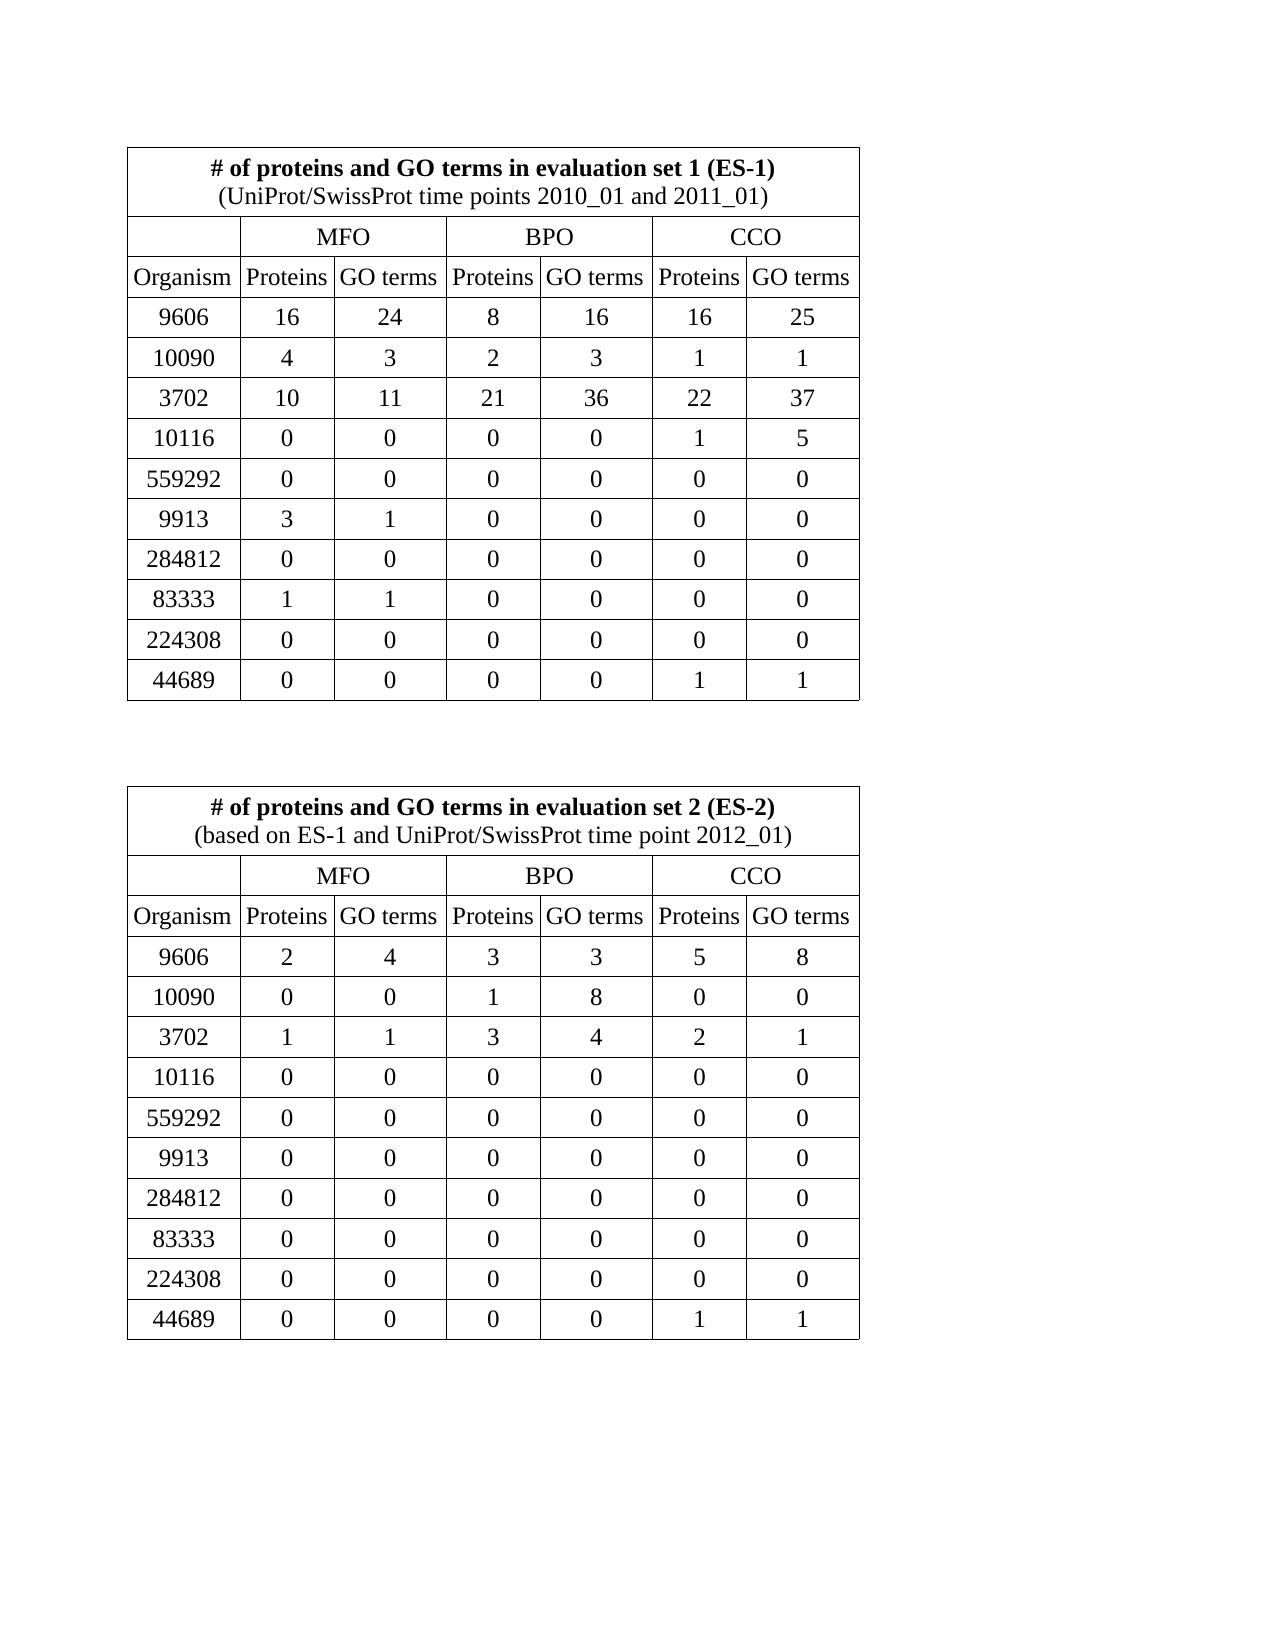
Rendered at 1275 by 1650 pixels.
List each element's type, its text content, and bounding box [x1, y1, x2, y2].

table_header # of proteins and GO terms in evaluation set 2 (ES-2) (based on ES-1 and UniProt/SwissProt time point 2012_01) [128, 787, 859, 855]
table_cell 10116 [128, 419, 240, 458]
table_cell 21 [447, 378, 540, 417]
table_cell 0 [447, 499, 540, 538]
table_cell 4 [241, 338, 334, 377]
table_cell 1 [747, 660, 859, 700]
table_cell 224308 [128, 620, 240, 659]
table_cell GO terms [335, 896, 446, 936]
table_cell 8 [747, 937, 859, 976]
table_cell 0 [447, 540, 540, 579]
table_cell 0 [335, 977, 446, 1016]
table_cell 8 [541, 977, 652, 1016]
table_cell 0 [653, 1098, 746, 1137]
table_cell 0 [241, 660, 334, 700]
table_cell 0 [335, 1259, 446, 1298]
table_cell 0 [541, 419, 652, 458]
table_cell Proteins [447, 896, 540, 936]
table_cell GO terms [541, 257, 652, 297]
table_cell 36 [541, 378, 652, 417]
table_cell 1 [747, 338, 859, 377]
table_cell 0 [541, 1179, 652, 1218]
table_cell 0 [335, 620, 446, 659]
table_cell 22 [653, 378, 746, 417]
table_cell 0 [541, 540, 652, 579]
table_cell 0 [335, 1179, 446, 1218]
table_cell 0 [447, 1259, 540, 1298]
table_cell 0 [335, 660, 446, 700]
table_cell 0 [541, 1300, 652, 1339]
table_cell 0 [747, 1058, 859, 1097]
table_cell 0 [747, 1219, 859, 1258]
table_cell 37 [747, 378, 859, 417]
table_cell 0 [447, 459, 540, 498]
table_cell 0 [447, 1219, 540, 1258]
table_cell 2 [241, 937, 334, 976]
table_cell CCO [653, 217, 859, 256]
table_cell GO terms [747, 257, 859, 297]
table_cell 0 [541, 1138, 652, 1178]
table_cell 4 [335, 937, 446, 976]
table_cell 0 [653, 580, 746, 619]
table_cell 0 [241, 1219, 334, 1258]
table_cell 9913 [128, 1138, 240, 1178]
table_cell 0 [447, 1179, 540, 1218]
table_cell Proteins [241, 257, 334, 297]
table_cell 1 [653, 1300, 746, 1339]
table_cell 0 [747, 1259, 859, 1298]
table_cell 8 [447, 298, 540, 337]
table_cell 10116 [128, 1058, 240, 1097]
table_cell 0 [653, 977, 746, 1016]
table_cell 0 [653, 459, 746, 498]
table_cell Proteins [241, 896, 334, 936]
table_cell 25 [747, 298, 859, 337]
table_cell 2 [653, 1017, 746, 1057]
table_cell Organism [128, 896, 240, 936]
table_cell 0 [241, 1259, 334, 1298]
table_cell 0 [447, 580, 540, 619]
table_cell BPO [447, 856, 652, 895]
table_cell 1 [653, 419, 746, 458]
table_cell 9606 [128, 298, 240, 337]
table_cell 284812 [128, 540, 240, 579]
table_cell 1 [335, 580, 446, 619]
table_cell 10090 [128, 977, 240, 1016]
table_cell 0 [541, 660, 652, 700]
table_cell GO terms [747, 896, 859, 936]
table_cell 10090 [128, 338, 240, 377]
table_cell 16 [653, 298, 746, 337]
table_cell 0 [747, 1098, 859, 1137]
table_cell 0 [335, 540, 446, 579]
table_cell 0 [241, 1138, 334, 1178]
table_cell 0 [241, 1300, 334, 1339]
table_cell 1 [653, 660, 746, 700]
table_cell 0 [241, 1098, 334, 1137]
table_cell 0 [335, 1058, 446, 1097]
table_cell 9606 [128, 937, 240, 976]
table_cell Proteins [653, 896, 746, 936]
table_cell 0 [541, 1219, 652, 1258]
table_cell 0 [747, 499, 859, 538]
table_cell 1 [241, 1017, 334, 1057]
table_cell 4 [541, 1017, 652, 1057]
table_cell 0 [747, 977, 859, 1016]
table_cell Proteins [653, 257, 746, 297]
table_cell 0 [653, 1259, 746, 1298]
table_cell 3 [541, 338, 652, 377]
table_cell 83333 [128, 580, 240, 619]
table_cell 16 [541, 298, 652, 337]
table_cell 11 [335, 378, 446, 417]
table_cell 0 [447, 419, 540, 458]
table_cell 5 [653, 937, 746, 976]
table_cell 1 [447, 977, 540, 1016]
table_cell 0 [241, 1179, 334, 1218]
table_cell 0 [747, 580, 859, 619]
table_cell 0 [335, 419, 446, 458]
table_cell [128, 856, 240, 895]
table_cell 1 [241, 580, 334, 619]
table_cell 2 [447, 338, 540, 377]
table_cell 24 [335, 298, 446, 337]
table_header # of proteins and GO terms in evaluation set 1 (ES-1) (UniProt/SwissProt time points 2010_01 and 2011_01) [128, 148, 859, 216]
table_cell 559292 [128, 1098, 240, 1137]
table_cell 0 [335, 1138, 446, 1178]
table_cell CCO [653, 856, 859, 895]
table_cell BPO [447, 217, 652, 256]
table_cell 0 [747, 1179, 859, 1218]
table_cell 0 [335, 1300, 446, 1339]
table_cell 44689 [128, 1300, 240, 1339]
table_cell [128, 217, 240, 256]
table_cell 0 [447, 1058, 540, 1097]
table_cell 10 [241, 378, 334, 417]
table_cell 9913 [128, 499, 240, 538]
table_cell 0 [447, 1300, 540, 1339]
table_cell Proteins [447, 257, 540, 297]
table_cell 3 [541, 937, 652, 976]
table_cell 1 [747, 1017, 859, 1057]
table_cell 0 [447, 1138, 540, 1178]
table_cell 3 [447, 1017, 540, 1057]
table_cell 0 [747, 540, 859, 579]
table_cell 0 [541, 459, 652, 498]
table_cell 0 [747, 459, 859, 498]
table_cell 1 [653, 338, 746, 377]
table_cell 3 [447, 937, 540, 976]
table_cell 3702 [128, 1017, 240, 1057]
table_cell 0 [653, 1219, 746, 1258]
table_cell 0 [241, 419, 334, 458]
table_cell 0 [241, 540, 334, 579]
table_cell 0 [447, 660, 540, 700]
table_cell 284812 [128, 1179, 240, 1218]
table_cell 0 [653, 620, 746, 659]
table_cell 0 [653, 499, 746, 538]
table_cell Organism [128, 257, 240, 297]
table_cell 5 [747, 419, 859, 458]
table_cell 0 [541, 499, 652, 538]
table_cell 0 [541, 1098, 652, 1137]
table_cell 0 [541, 580, 652, 619]
table_cell 0 [335, 1219, 446, 1258]
table_cell 0 [241, 620, 334, 659]
table_cell 0 [335, 1098, 446, 1137]
table_cell 3702 [128, 378, 240, 417]
table_cell 0 [747, 620, 859, 659]
table_cell 3 [241, 499, 334, 538]
table_cell MFO [241, 856, 446, 895]
table_cell 0 [653, 1138, 746, 1178]
table_cell 0 [447, 1098, 540, 1137]
table_cell GO terms [541, 896, 652, 936]
table_cell 3 [335, 338, 446, 377]
table_cell 0 [241, 1058, 334, 1097]
table_cell 0 [541, 1058, 652, 1097]
table_cell 559292 [128, 459, 240, 498]
table_cell 1 [747, 1300, 859, 1339]
table_cell 0 [747, 1138, 859, 1178]
table_cell 44689 [128, 660, 240, 700]
table_cell 83333 [128, 1219, 240, 1258]
table_cell 1 [335, 499, 446, 538]
table_cell 0 [241, 459, 334, 498]
table_cell 0 [335, 459, 446, 498]
table_cell 0 [241, 977, 334, 1016]
table_cell MFO [241, 217, 446, 256]
table_cell 0 [653, 540, 746, 579]
table_cell GO terms [335, 257, 446, 297]
table_cell 224308 [128, 1259, 240, 1298]
table_cell 16 [241, 298, 334, 337]
table_cell 1 [335, 1017, 446, 1057]
table_cell 0 [653, 1058, 746, 1097]
table_cell 0 [541, 620, 652, 659]
table_cell 0 [447, 620, 540, 659]
table_cell 0 [541, 1259, 652, 1298]
table_cell 0 [653, 1179, 746, 1218]
